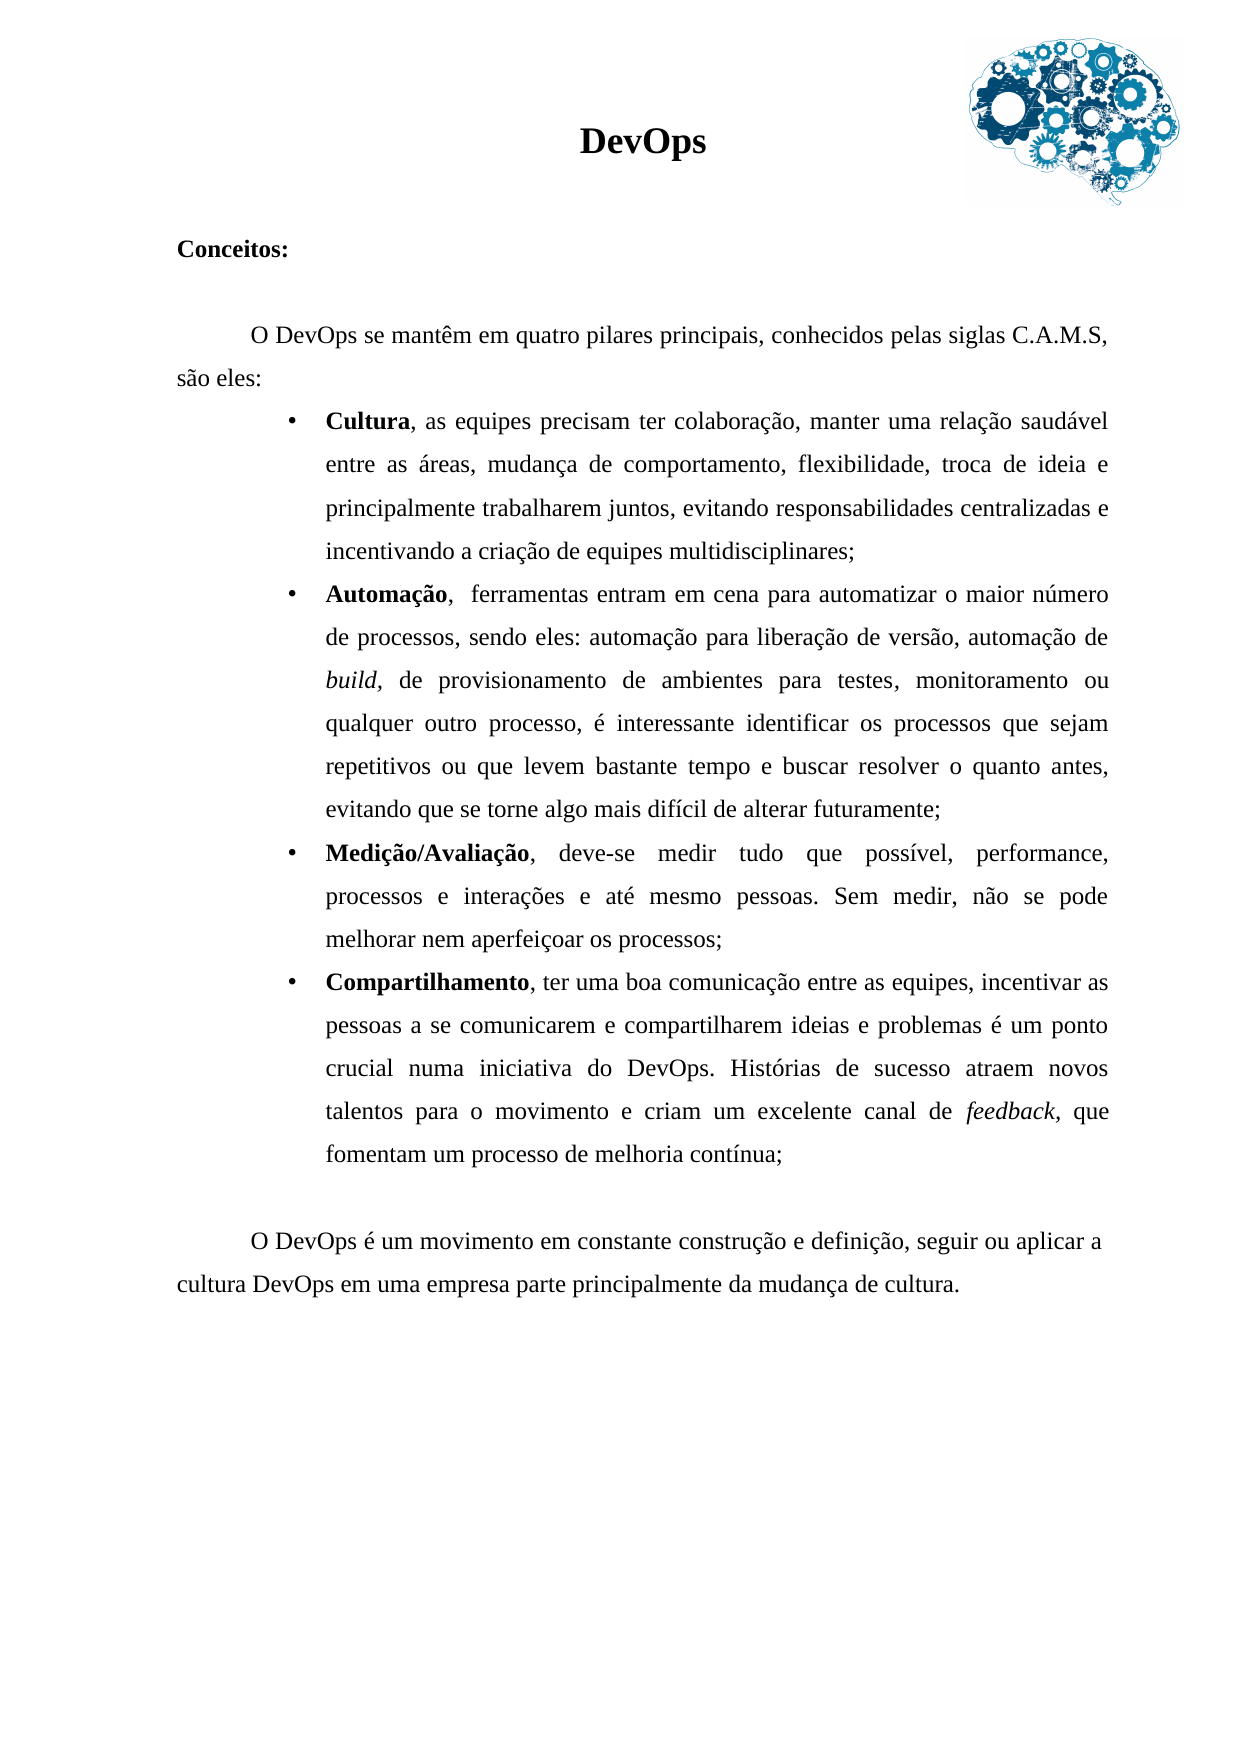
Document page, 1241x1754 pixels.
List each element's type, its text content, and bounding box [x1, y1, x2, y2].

text O DevOps é um movimento em constante construção e definição, seguir ou aplicar a cultura DevOps em uma empresa parte principalmente da mudança de cultura. [103, 1226, 1109, 1298]
picture [965, 36, 1184, 207]
text Conceitos: [177, 234, 1109, 263]
list Automação, ferramentas entram em cena para automatizar o maior número de processos, sendo eles: automação para liberação de versão, automação de build, de provisionamento de ambientes para testes, monitoramento ou qualquer outro processo, é interessante identificar os processos que sejam repetitivos ou que levem bastante tempo e buscar resolver o quanto antes, evitando que se torne algo mais difícil de alterar futuramente; [288, 579, 1109, 823]
text O DevOps se mantêm em quatro pilares principais, conhecidos pelas siglas C.A.M.S, são eles: [177, 320, 1109, 392]
list Medição/Avaliação, deve-se medir tudo que possível, performance, processos e interações e até mesmo pessoas. Sem medir, não se pode melhorar nem aperfeiçoar os processos; [288, 838, 1109, 953]
list Compartilhamento, ter uma boa comunicação entre as equipes, incentivar as pessoas a se comunicarem e compartilharem ideias e problemas é um ponto crucial numa iniciativa do DevOps. Histórias de sucesso atraem novos talentos para o movimento e criam um excelente canal de feedback, que fomentam um processo de melhoria contínua; [288, 967, 1109, 1168]
list Cultura, as equipes precisam ter colaboração, manter uma relação saudável entre as áreas, mudança de comportamento, flexibilidade, troca de ideia e principalmente trabalharem juntos, evitando responsabilidades centralizadas e incentivando a criação de equipes multidisciplinares; [288, 406, 1109, 564]
